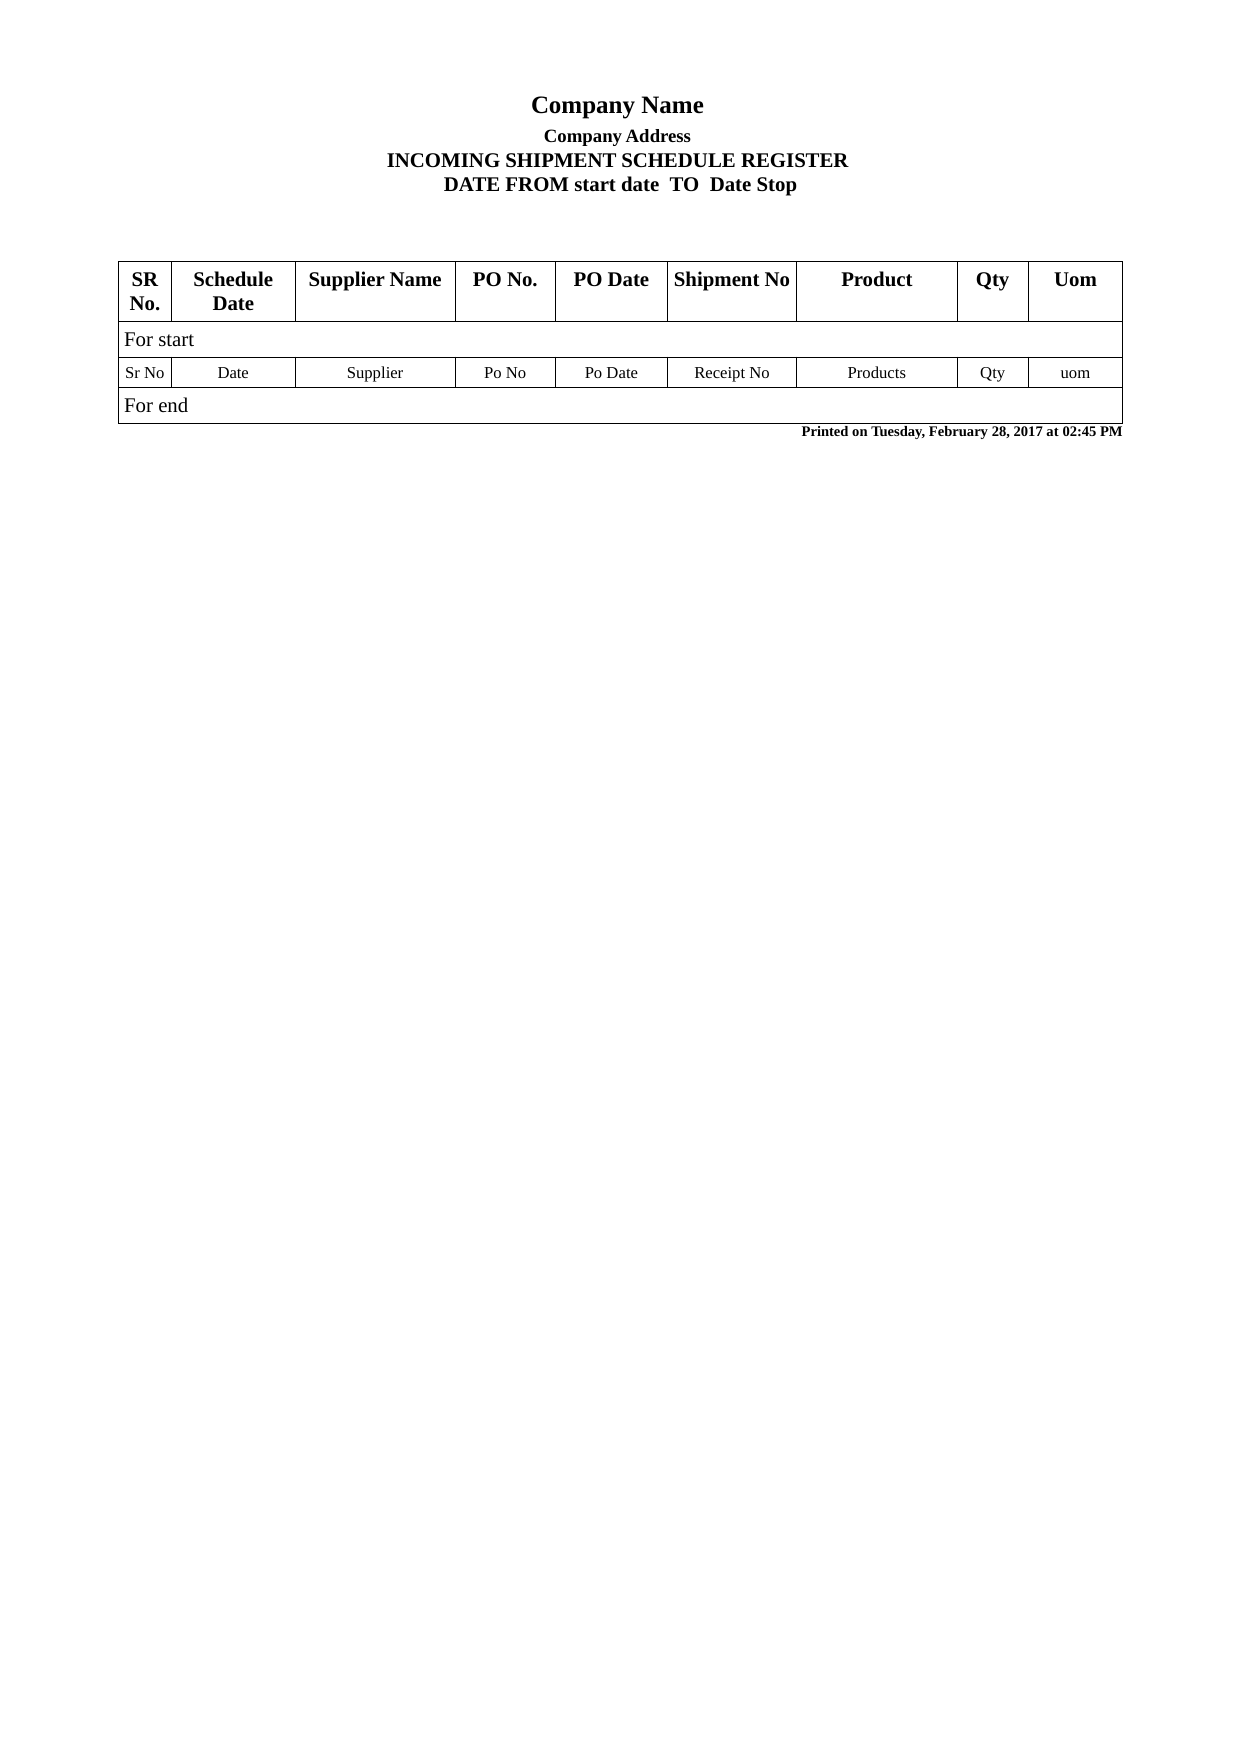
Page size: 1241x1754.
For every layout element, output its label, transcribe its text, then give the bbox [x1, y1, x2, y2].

table_cell Products [797, 358, 957, 387]
table_header Uom [1029, 262, 1122, 321]
table_header PO Date [556, 262, 667, 321]
table_header SR No. [119, 262, 171, 321]
table_cell Sr No [119, 358, 171, 387]
table_header Qty [958, 262, 1028, 321]
table_cell Receipt No [668, 358, 796, 387]
table_header Shipment No [668, 262, 796, 321]
table_cell For end [119, 388, 1122, 423]
table_header Supplier Name [296, 262, 455, 321]
table_cell For start [119, 322, 1122, 357]
table_header PO No. [456, 262, 555, 321]
text Printed on Tuesday, February 28, 2017 at 02:44 PM [118, 424, 1122, 440]
table_cell Po No [456, 358, 555, 387]
table_cell Supplier [296, 358, 455, 387]
table_header Product [797, 262, 957, 321]
table_cell Po Date [556, 358, 667, 387]
table_cell Qty [958, 358, 1028, 387]
table_cell Date [172, 358, 295, 387]
table_cell uom [1029, 358, 1122, 387]
table_header Schedule Date [172, 262, 295, 321]
